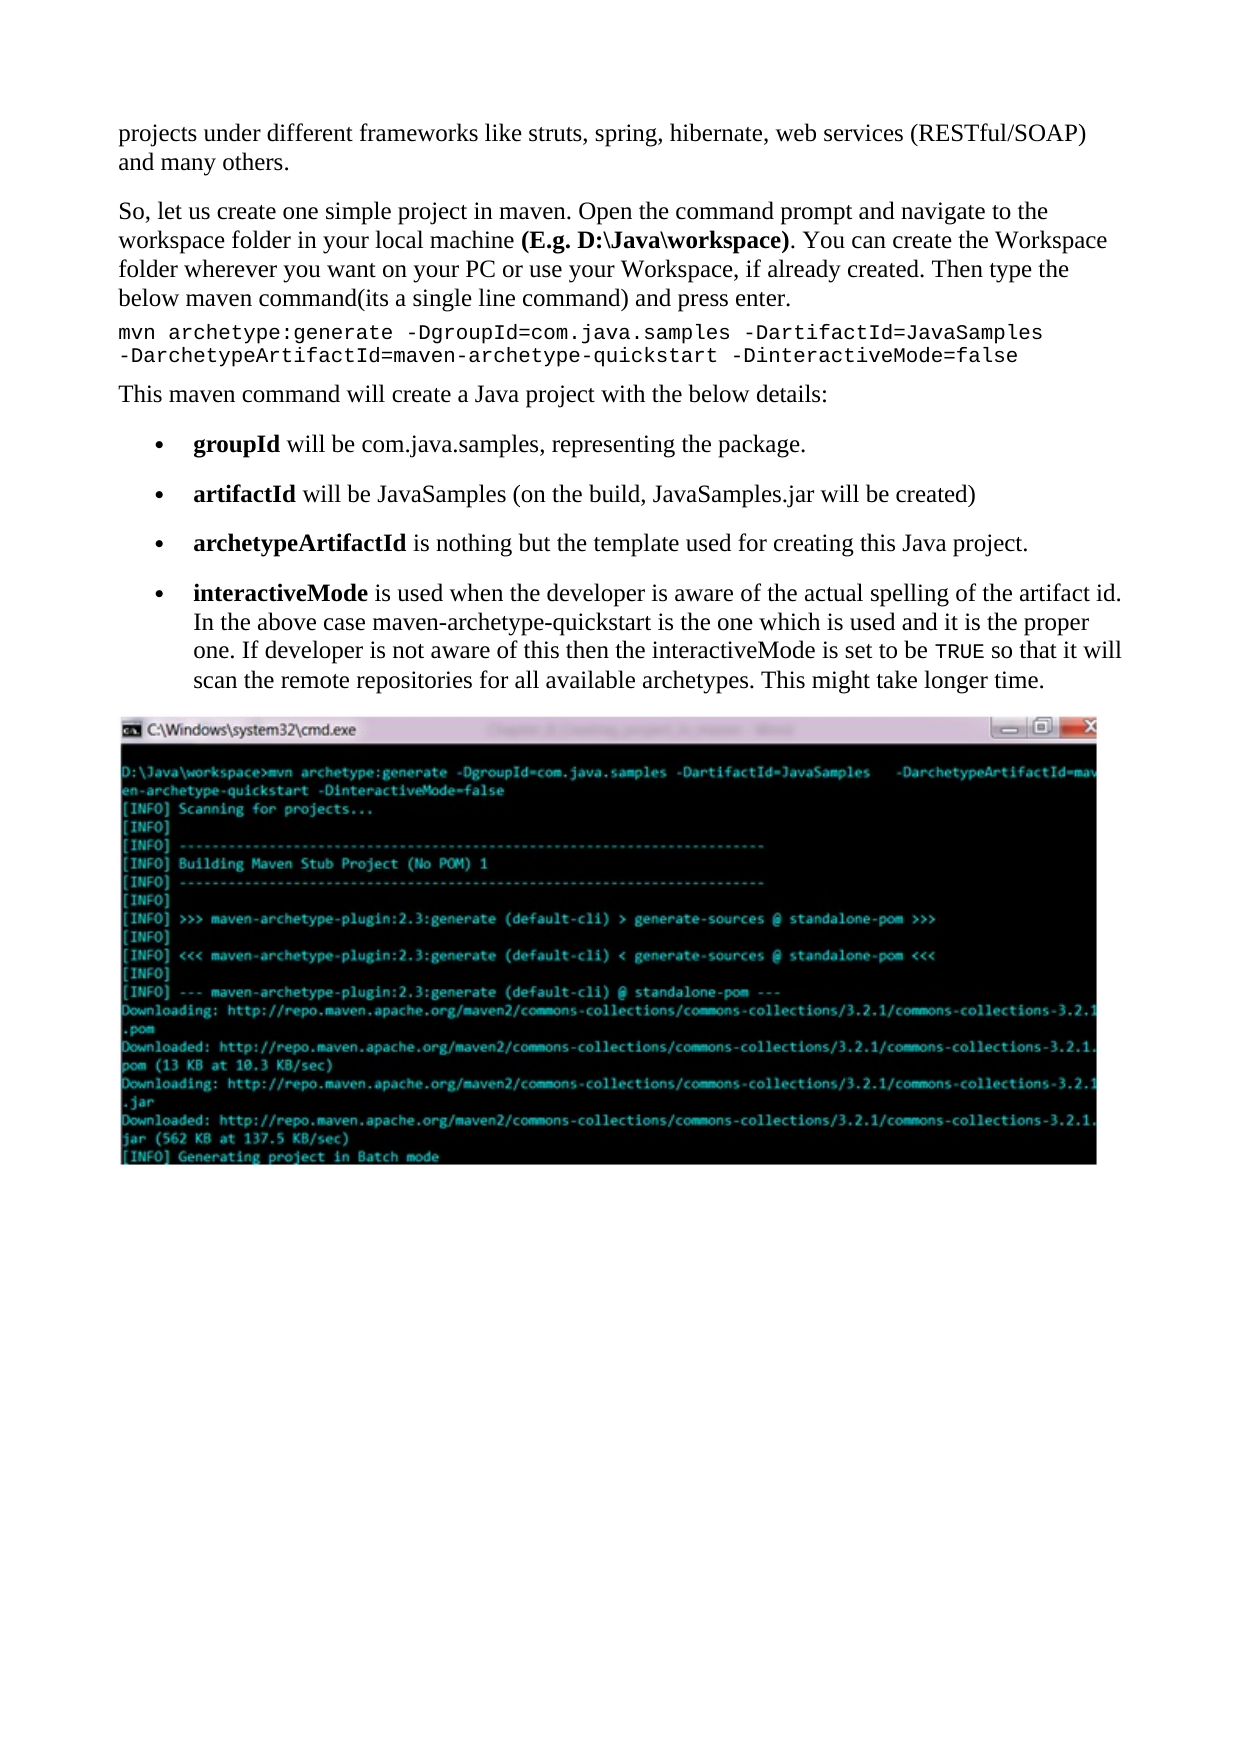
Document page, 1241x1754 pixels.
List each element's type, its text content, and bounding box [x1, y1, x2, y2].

text mvn archetype:generate -DgroupId=com.java.samples -DartifactId=JavaSamples [118, 322, 1122, 346]
list groupId will be com.java.samples, representing the package. [156, 429, 1122, 458]
list interactiveMode is used when the developer is aware of the actual spelling of the artifact id. In the above case maven-archetype-quickstart is the one which is used and it is the proper one. If developer is not aware of this then the interactiveMode is set to be TRUE so that it will scan the remote repositories for all available archetypes. This might take longer time. [156, 578, 1122, 694]
text This maven command will create a Java project with the below details: [118, 379, 1122, 408]
text So, let us create one simple project in maven. Open the command prompt and navigate to the workspace folder in your local machine (E.g. D:\Java\workspace). You can create the Workspace folder wherever you want on your PC or use your Workspace, if already created. Then type the below maven command(its a single line command) and press enter. [118, 196, 1122, 311]
list artifactId will be JavaSamples (on the build, JavaSamples.jar will be created) [156, 479, 1122, 507]
text -DarchetypeArtifactId=maven-archetype-quickstart -DinteractiveMode=false [118, 346, 1122, 369]
list archetypeArtifactId is nothing but the template used for creating this Java project. [156, 528, 1122, 557]
text projects under different frameworks like struts, spring, hibernate, web services (RESTful/SOAP) and many others. [118, 118, 1122, 176]
